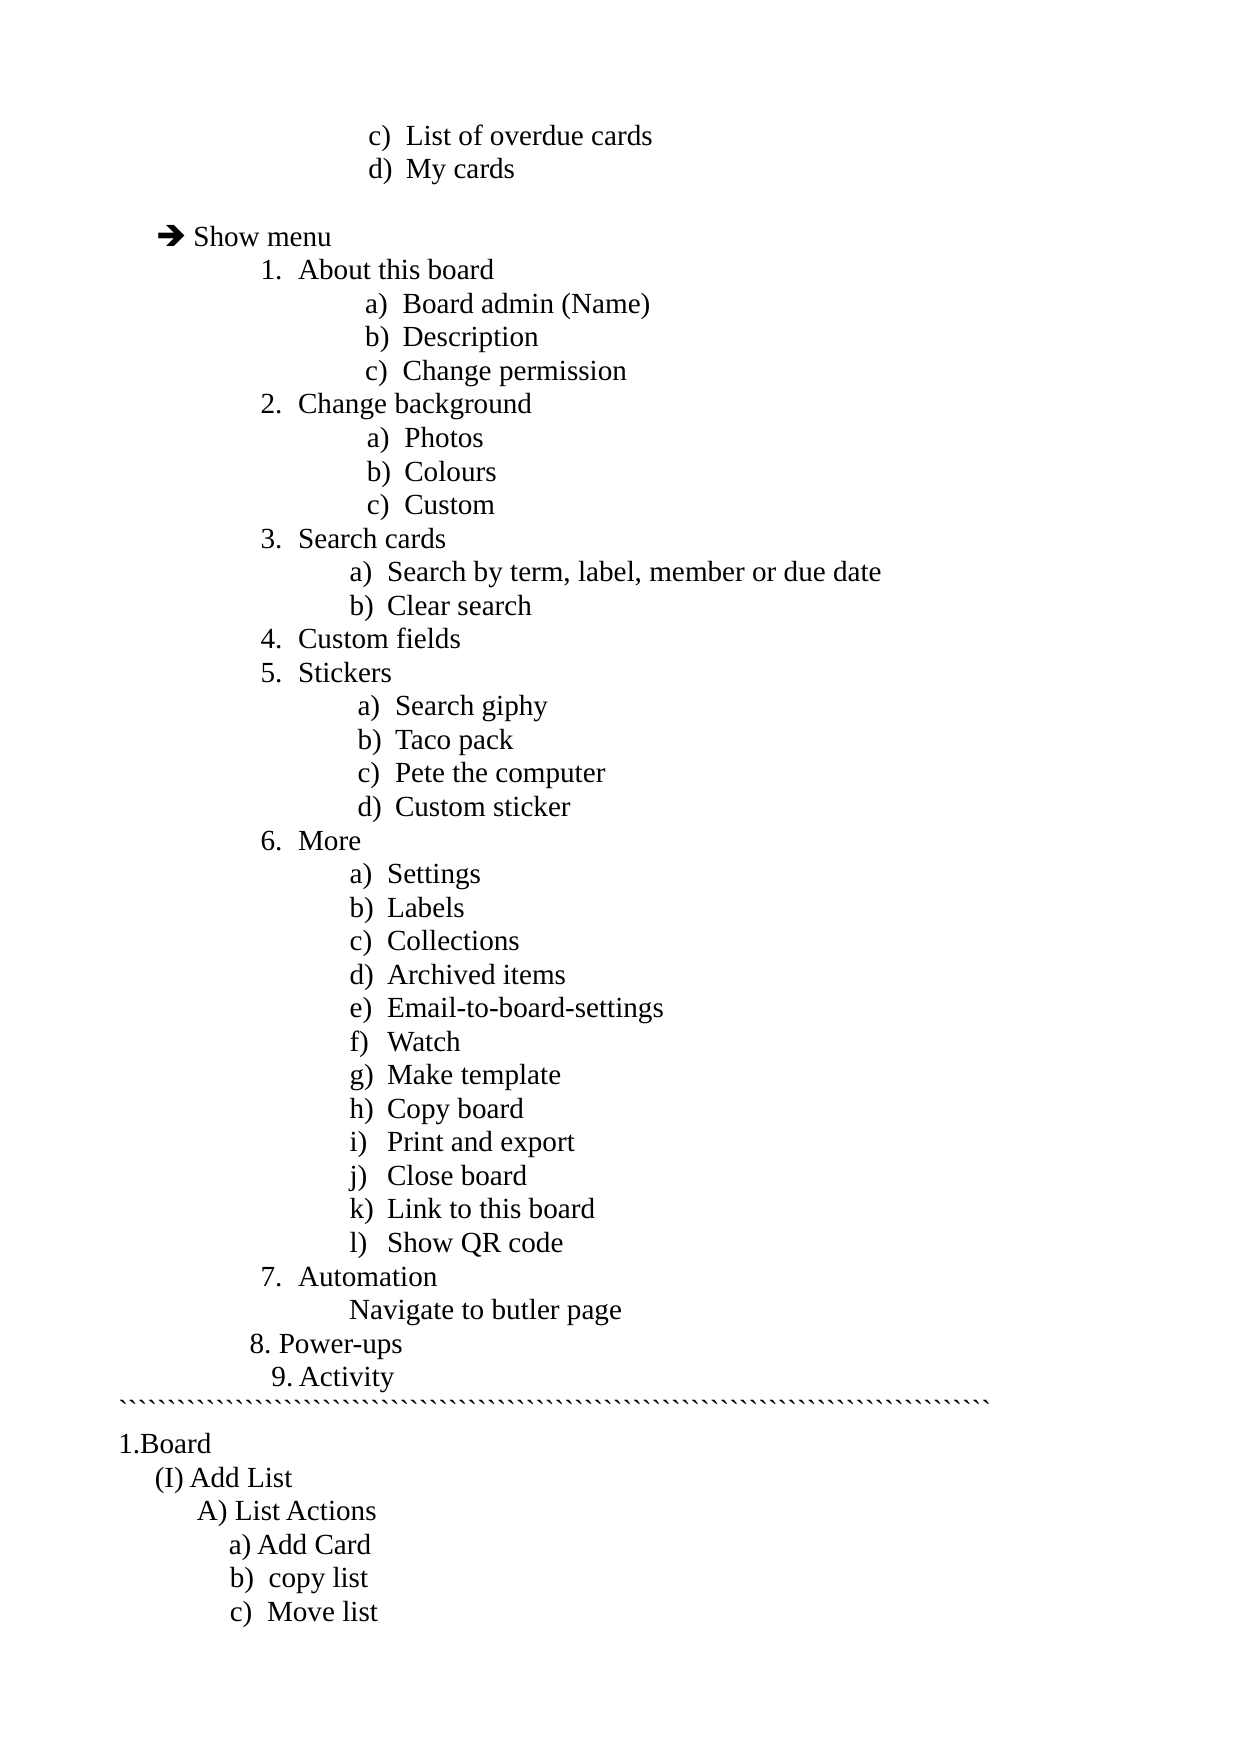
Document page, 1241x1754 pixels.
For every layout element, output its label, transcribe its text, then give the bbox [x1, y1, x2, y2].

list Watch [349, 1024, 1122, 1057]
list Email-to-board-settings [349, 990, 1122, 1024]
text A) List Actions [118, 1493, 1122, 1527]
list Copy board [349, 1091, 1122, 1124]
text 1.Board [118, 1426, 1122, 1460]
list About this board [260, 252, 1122, 286]
list Photos [367, 420, 1122, 454]
list Stickers [260, 655, 1122, 688]
list Collections [349, 923, 1122, 957]
list Pete the computer [357, 756, 1122, 789]
list Show menu [156, 219, 1122, 252]
list Search cards [260, 521, 1122, 554]
text `````````````````````````````````````````````````````````````````````````````````````````` [118, 1393, 1122, 1426]
list Close board [349, 1158, 1122, 1192]
list Custom [367, 487, 1122, 521]
text c) Move list [193, 1594, 1122, 1628]
text (I) Add List [118, 1460, 1122, 1493]
list Custom fields [260, 621, 1122, 655]
text Navigate to butler page [298, 1292, 1122, 1326]
list Search giphy [357, 688, 1122, 722]
list Print and export [349, 1124, 1122, 1158]
list Search by term, label, member or due date [349, 554, 1122, 588]
list List of overdue cards [368, 118, 1122, 152]
list Show QR code [349, 1225, 1122, 1259]
text a) Add Card [156, 1527, 1122, 1561]
list Labels [349, 890, 1122, 923]
text b) copy list [193, 1561, 1122, 1594]
list My cards [368, 152, 1122, 185]
list Colours [367, 454, 1122, 487]
text 9. Activity [118, 1359, 1122, 1393]
list Link to this board [349, 1192, 1122, 1225]
list Clear search [349, 588, 1122, 621]
text 8. Power-ups [118, 1326, 1122, 1359]
list Make template [349, 1057, 1122, 1091]
list Settings [349, 856, 1122, 890]
list Board admin (Name) [365, 286, 1122, 319]
list Archived items [349, 957, 1122, 990]
list Description [365, 319, 1122, 353]
list Change permission [365, 353, 1122, 387]
list Custom sticker [357, 789, 1122, 823]
list More [260, 823, 1122, 856]
list Change background [260, 387, 1122, 420]
list Automation [260, 1259, 1122, 1292]
list Taco pack [357, 722, 1122, 756]
